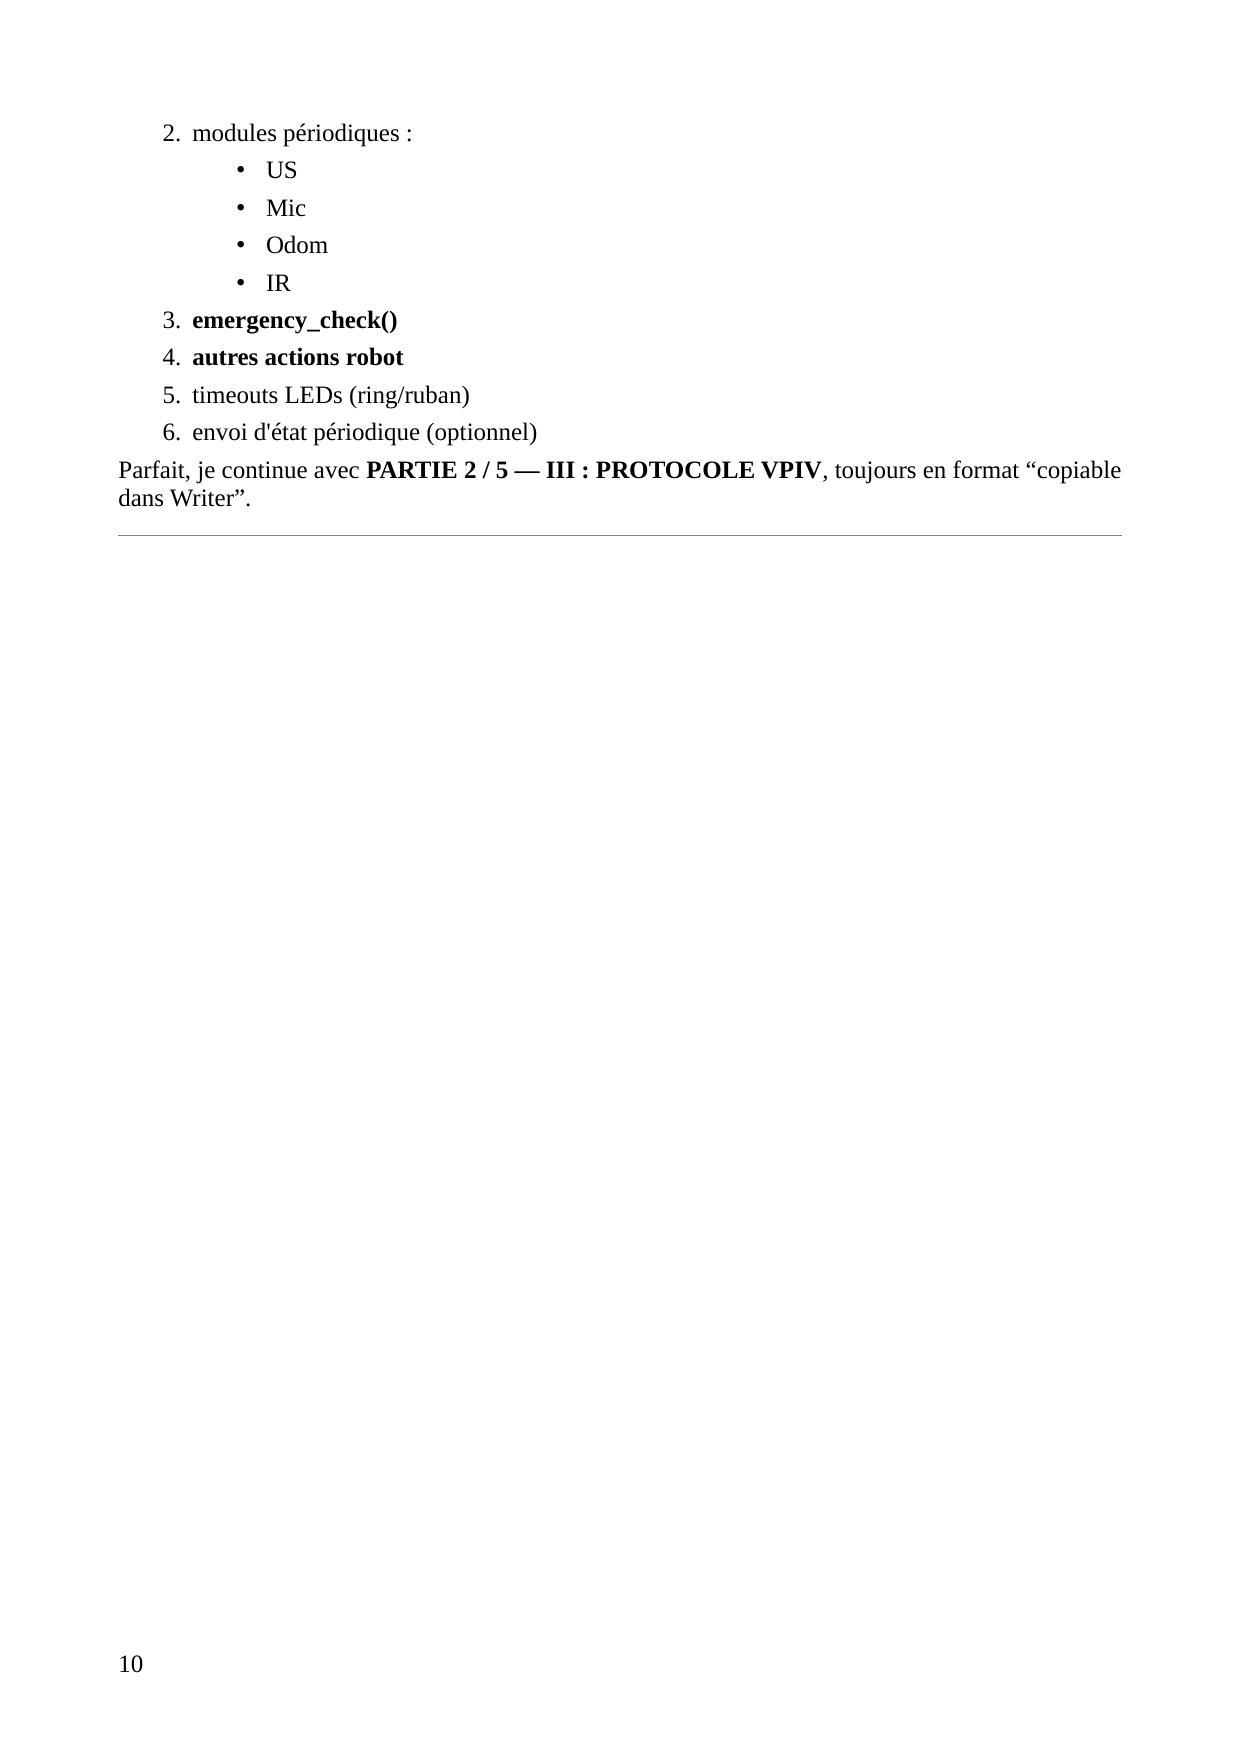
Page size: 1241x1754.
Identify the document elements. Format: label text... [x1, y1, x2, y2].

list autres actions robot [162, 342, 1122, 371]
list IR [236, 268, 1122, 296]
list emergency_check() [162, 305, 1122, 334]
text Parfait, je continue avec PARTIE 2 / 5 — III : PROTOCOLE VPIV, toujours en format “copiable dans Writer”. [118, 455, 1122, 512]
list envoi d'état périodique (optionnel) [162, 417, 1122, 446]
list Odom [236, 230, 1122, 259]
list modules périodiques : [162, 118, 1122, 147]
list timeouts LEDs (ring/ruban) [162, 380, 1122, 409]
list US [236, 156, 1122, 184]
list Mic [236, 193, 1122, 222]
